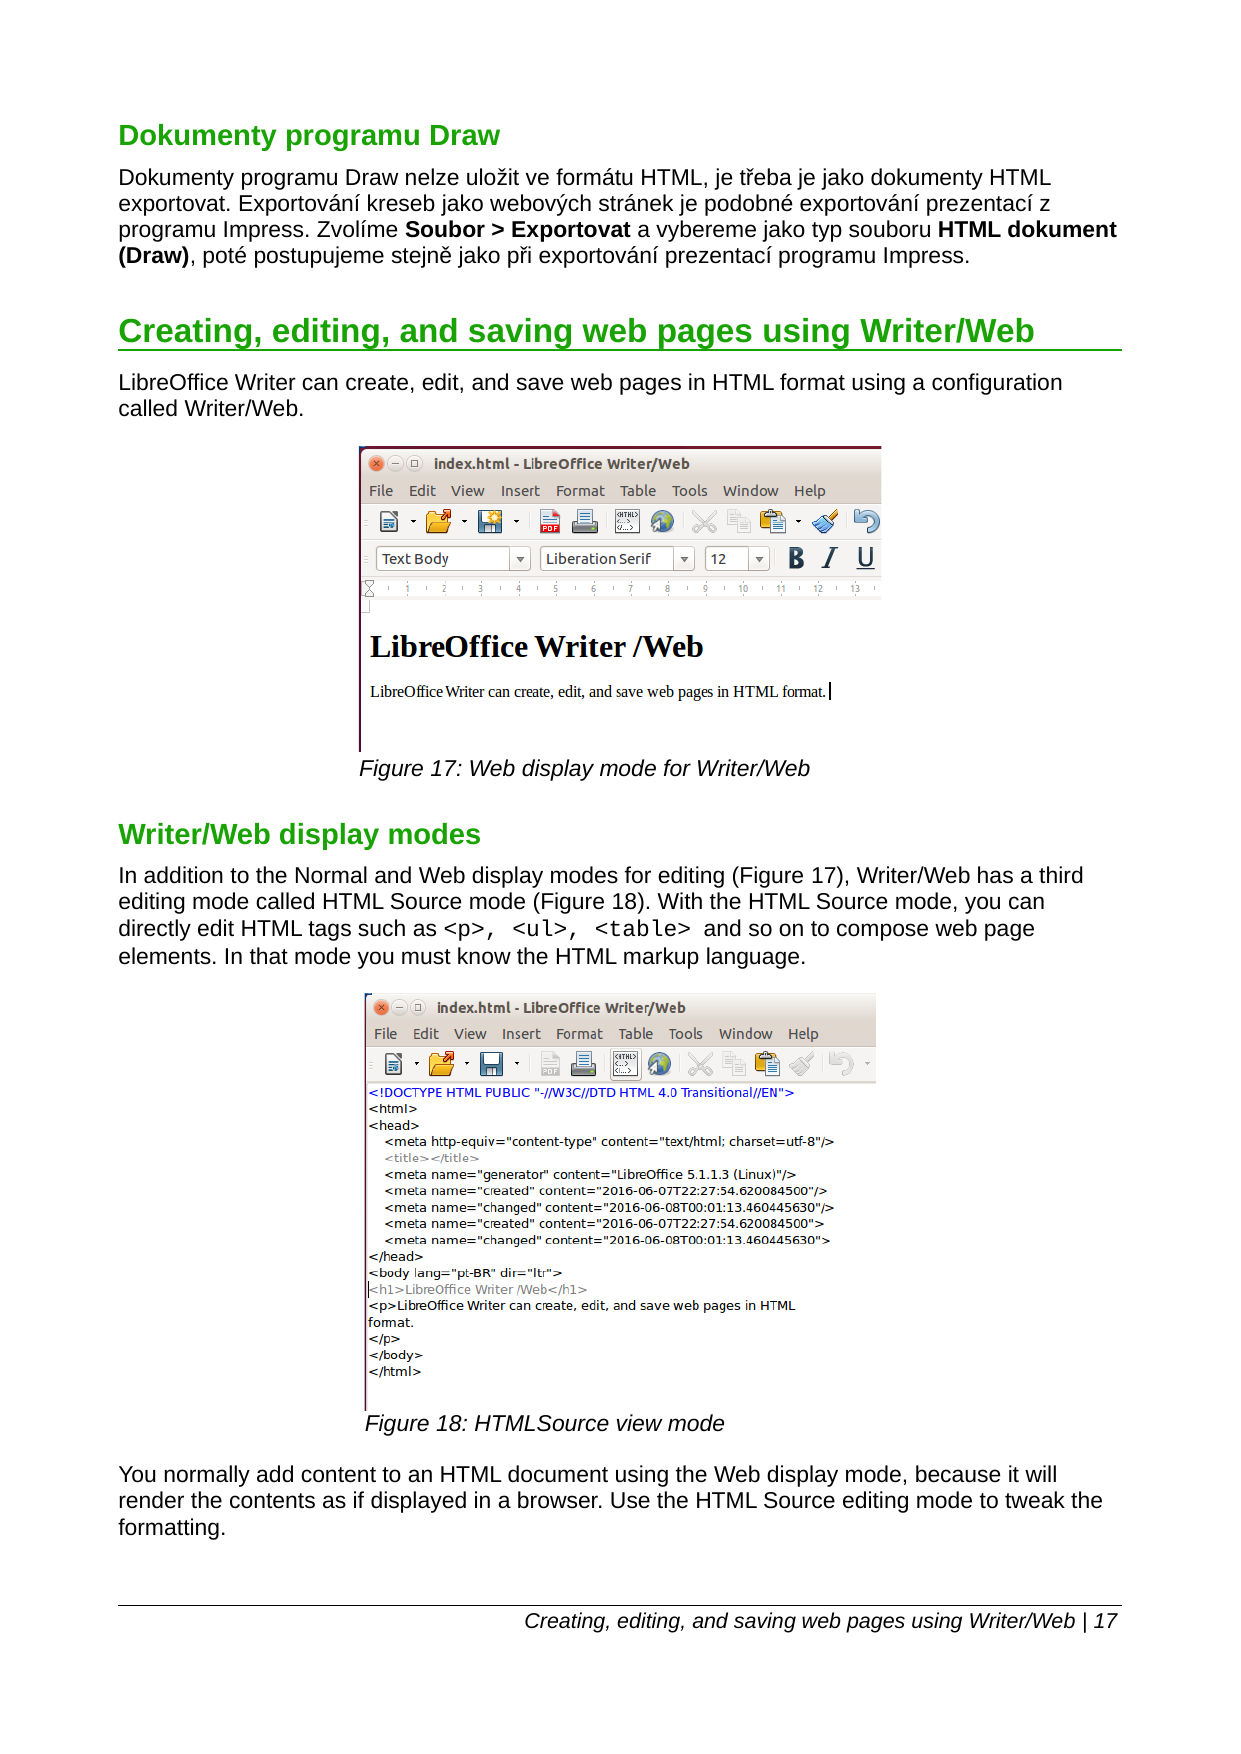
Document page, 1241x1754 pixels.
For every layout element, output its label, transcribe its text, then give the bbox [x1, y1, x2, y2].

text Figure 18: HTMLSource view mode [364, 1411, 876, 1436]
subtitle Writer/Web display modes [118, 817, 1122, 850]
picture [364, 993, 876, 1411]
text You normally add content to an HTML document using the Web display mode, because it will render the contents as if displayed in a browser. Use the HTML Source editing mode to tweak the formatting. [118, 1461, 1122, 1540]
text LibreOffice Writer can create, edit, and save web pages in HTML format using a configuration called Writer/Web. [118, 369, 1122, 422]
subtitle Creating, editing, and saving web pages using Writer/Web [118, 311, 1122, 349]
text In addition to the Normal and Web display modes for editing (Figure 17), Writer/Web has a third editing mode called HTML Source mode (Figure 18). With the HTML Source mode, you can directly edit HTML tags such as <p>, <ul>, <table> and so on to compose web page elements. In that mode you must know the HTML markup language. [118, 862, 1122, 969]
text Figure 17: Web display mode for Writer/Web [359, 752, 881, 781]
subtitle Dokumenty programu Draw [118, 118, 1122, 152]
picture [358, 446, 882, 752]
text Dokumenty programu Draw nelze uložit ve formátu HTML, je třeba je jako dokumenty HTML exportovat. Exportování kreseb jako webových stránek je podobné exportování prezentací z programu Impress. Zvolíme Soubor > Exportovat a vybereme jako typ souboru HTML dokument (Draw), poté postupujeme stejně jako při exportování prezentací programu Impress. [118, 163, 1122, 269]
